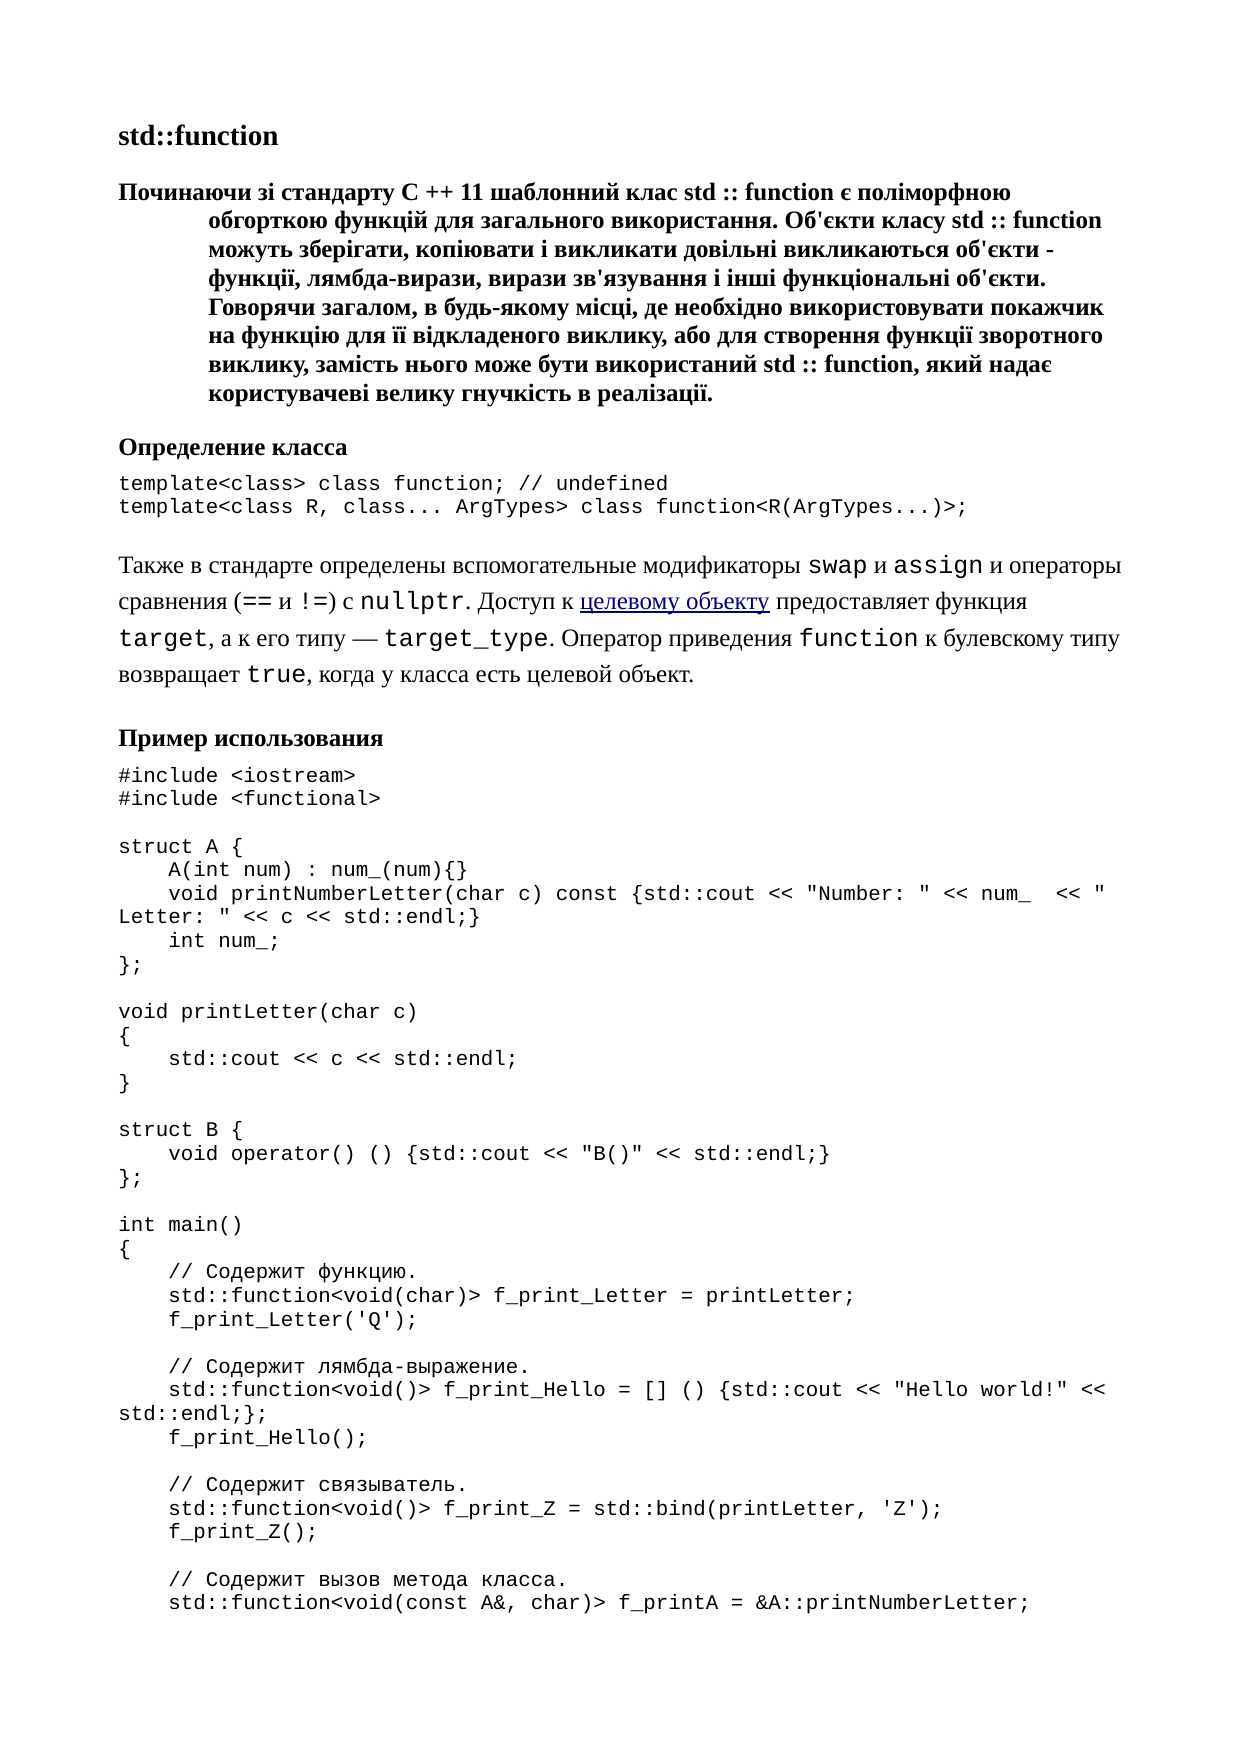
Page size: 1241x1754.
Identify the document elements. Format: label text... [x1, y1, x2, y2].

text { [118, 1025, 1122, 1048]
text }; [118, 1167, 1122, 1190]
text // Содержит функцию. [118, 1261, 1122, 1285]
text } [118, 1072, 1122, 1096]
text A(int num) : num_(num){} [118, 859, 1122, 883]
text Также в стандарте определены вспомогательные модификаторы swap и assign и операторы сравнения (== и !=) с nullptr. Доступ к целевому объекту предоставляет функция target, а к его типу — target_type. Оператор приведения function к булевскому типу возвращает true, когда у класса есть целевой объект. [118, 550, 1122, 690]
subtitle Пример использования [118, 723, 1122, 752]
text std::cout << c << std::endl; [118, 1048, 1122, 1072]
text // Содержит связыватель. [118, 1474, 1122, 1498]
text std::function<void()> f_print_Hello = [] () {std::cout << "Hello world!" << std::endl;}; [118, 1379, 1122, 1427]
text #include <iostream> [118, 765, 1122, 788]
text int main() [118, 1214, 1122, 1238]
text std::function<void()> f_print_Z = std::bind(printLetter, 'Z'); [118, 1498, 1122, 1521]
text #include <functional> [118, 788, 1122, 812]
text f_print_Hello(); [118, 1427, 1122, 1450]
text void printNumberLetter(char c) const {std::cout << "Number: " << num_ << " Letter: " << c << std::endl;} [118, 883, 1122, 930]
text struct B { [118, 1119, 1122, 1143]
text void operator() () {std::cout << "B()" << std::endl;} [118, 1143, 1122, 1167]
text int num_; [118, 930, 1122, 954]
text template<class R, class... ArgTypes> class function<R(ArgTypes...)>; [118, 497, 1122, 520]
text { [118, 1238, 1122, 1261]
subtitle Определение класса [118, 432, 1122, 460]
subtitle Починаючи зі стандарту C ++ 11 шаблонний клас std :: function є поліморфною обгорткою функцій для загального використання. Об'єкти класу std :: function можуть зберігати, копіювати і викликати довільні викликаються об'єкти - функції, лямбда-вирази, вирази зв'язування і інші функціональні об'єкти. Говорячи загалом, в будь-якому місці, де необхідно використовувати покажчик на функцію для її відкладеного виклику, або для створення функції зворотного виклику, замість нього може бути використаний std :: function, який надає користувачеві велику гнучкість в реалізації. [118, 177, 1122, 407]
text std::function<void(char)> f_print_Letter = printLetter; [118, 1285, 1122, 1308]
text f_print_Letter('Q'); [118, 1308, 1122, 1332]
text // Содержит лямбда-выражение. [118, 1356, 1122, 1379]
subtitle std::function [118, 118, 1122, 152]
text template<class> class function; // undefined [118, 473, 1122, 497]
text f_print_Z(); [118, 1521, 1122, 1545]
text // Содержит вызов метода класса. [118, 1569, 1122, 1592]
text std::function<void(const A&, char)> f_printA = &A::printNumberLetter; [118, 1592, 1122, 1616]
text struct A { [118, 836, 1122, 859]
text void printLetter(char c) [118, 1001, 1122, 1025]
text }; [118, 954, 1122, 977]
